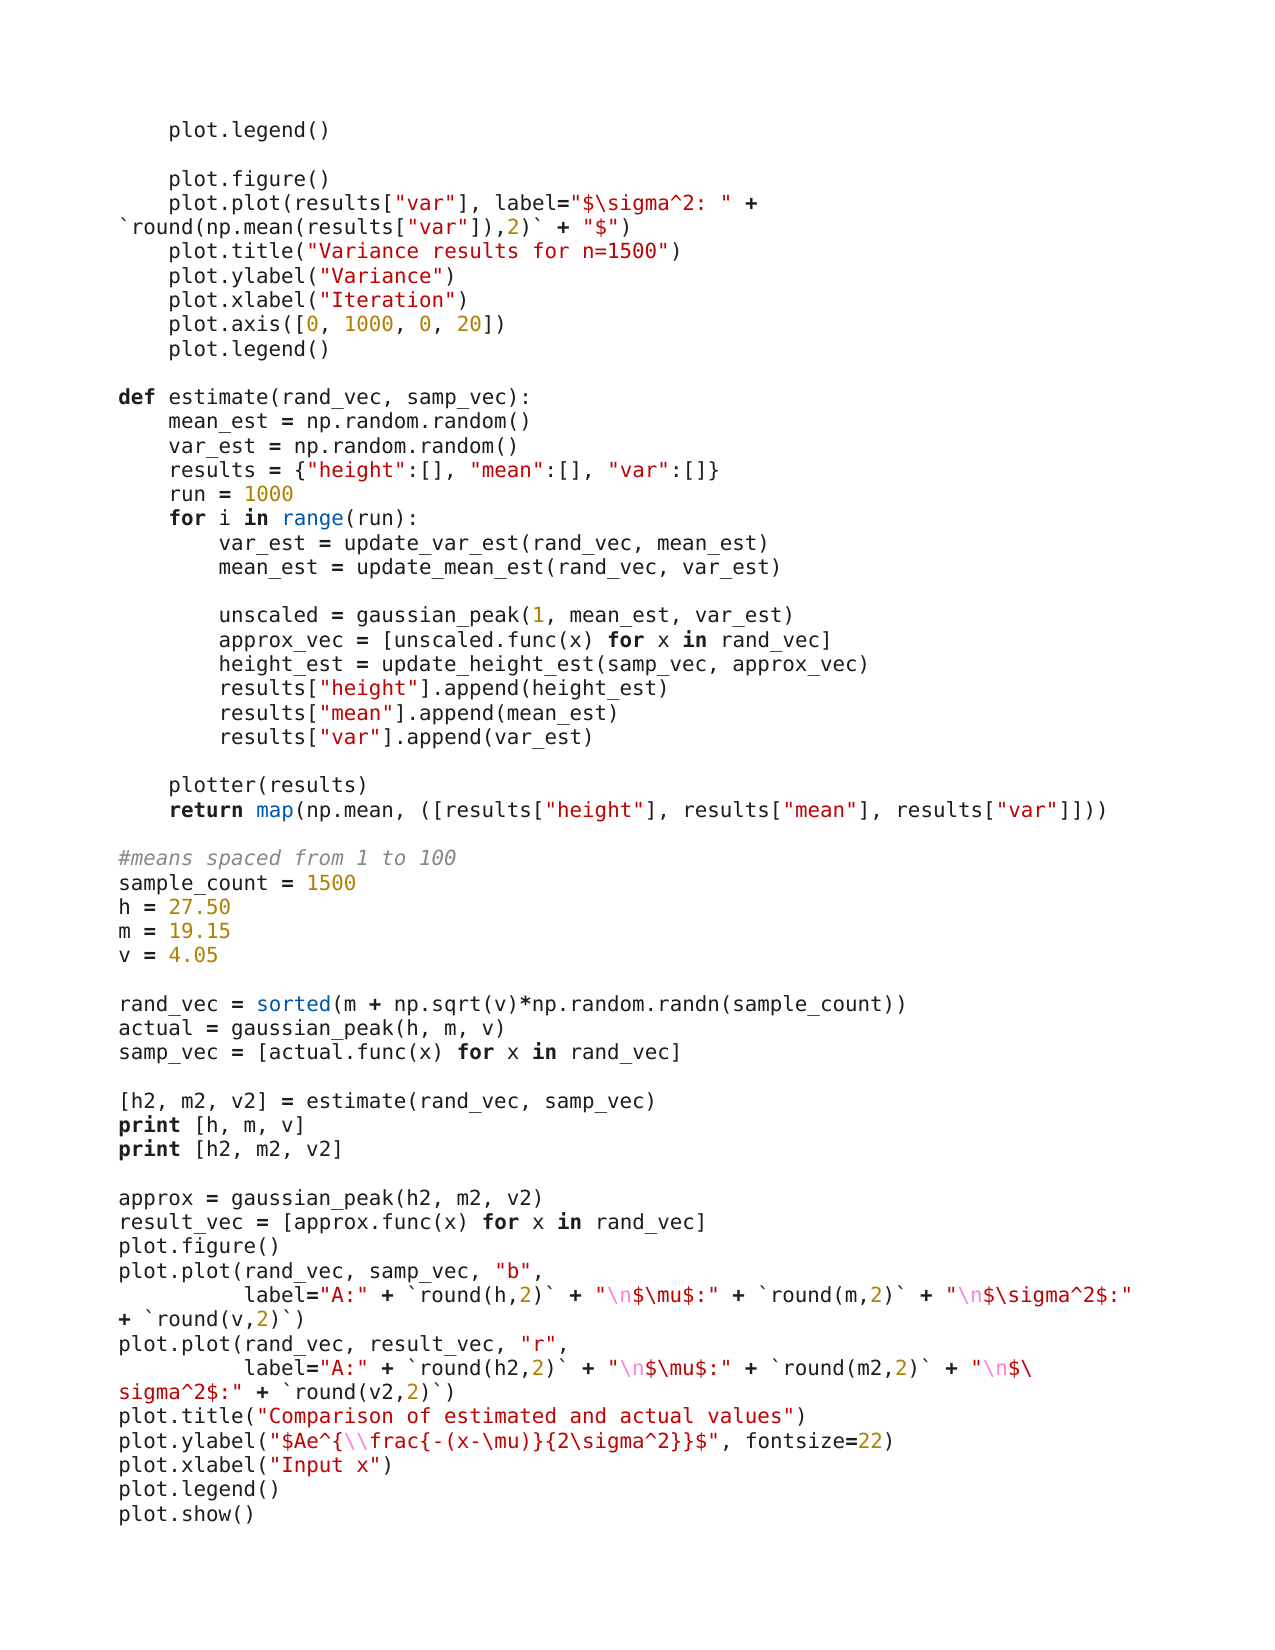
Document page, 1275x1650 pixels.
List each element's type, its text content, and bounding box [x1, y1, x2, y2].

text label="A:" + `round(h,2)` + "\n$\mu$:" + `round(m,2)` + "\n$\sigma^2$:" + `round(v,2)`) [118, 1283, 1157, 1332]
text results = {"height":[], "mean":[], "var":[]} [118, 458, 1157, 482]
text var_est = np.random.random() [118, 434, 1157, 458]
text approx_vec = [unscaled.func(x) for x in rand_vec] [118, 628, 1157, 652]
text plot.ylabel("$Ae^{\\frac{-(x-\mu)}{2\sigma^2}}$", fontsize=22) [118, 1429, 1157, 1453]
text plot.figure() [118, 167, 1157, 191]
text v = 4.05 [118, 943, 1157, 968]
text unscaled = gaussian_peak(1, mean_est, var_est) [118, 603, 1157, 628]
text h = 27.50 [118, 895, 1157, 919]
text plot.title("Variance results for n=1500") [118, 239, 1157, 264]
text plotter(results) [118, 773, 1157, 798]
text m = 19.15 [118, 919, 1157, 943]
text sample_count = 1500 [118, 871, 1157, 895]
text results["var"].append(var_est) [118, 725, 1157, 749]
text run = 1000 [118, 482, 1157, 506]
text plot.xlabel("Input x") [118, 1453, 1157, 1477]
text print [h, m, v] [118, 1113, 1157, 1137]
text plot.legend() [118, 118, 1157, 142]
text mean_est = update_mean_est(rand_vec, var_est) [118, 555, 1157, 579]
text results["mean"].append(mean_est) [118, 701, 1157, 725]
text plot.axis([0, 1000, 0, 20]) [118, 312, 1157, 337]
text [h2, m2, v2] = estimate(rand_vec, samp_vec) [118, 1089, 1157, 1113]
text actual = gaussian_peak(h, m, v) [118, 1016, 1157, 1040]
text height_est = update_height_est(samp_vec, approx_vec) [118, 652, 1157, 676]
text plot.title("Comparison of estimated and actual values") [118, 1404, 1157, 1429]
text #means spaced from 1 to 100 [118, 846, 1157, 871]
text plot.show() [118, 1502, 1157, 1526]
text plot.xlabel("Iteration") [118, 288, 1157, 312]
text plot.plot(results["var"], label="$\sigma^2: " + `round(np.mean(results["var"]),2)` + "$") [118, 191, 1157, 239]
text return map(np.mean, ([results["height"], results["mean"], results["var"]])) [118, 798, 1157, 822]
text result_vec = [approx.func(x) for x in rand_vec] [118, 1210, 1157, 1234]
text for i in range(run): [118, 506, 1157, 531]
text plot.figure() [118, 1234, 1157, 1259]
text plot.legend() [118, 337, 1157, 361]
text plot.plot(rand_vec, samp_vec, "b", [118, 1259, 1157, 1283]
text mean_est = np.random.random() [118, 409, 1157, 434]
text samp_vec = [actual.func(x) for x in rand_vec] [118, 1040, 1157, 1065]
text plot.ylabel("Variance") [118, 264, 1157, 288]
text def estimate(rand_vec, samp_vec): [118, 385, 1157, 409]
text results["height"].append(height_est) [118, 676, 1157, 701]
text print [h2, m2, v2] [118, 1137, 1157, 1162]
text var_est = update_var_est(rand_vec, mean_est) [118, 531, 1157, 555]
text plot.legend() [118, 1477, 1157, 1502]
text rand_vec = sorted(m + np.sqrt(v)*np.random.randn(sample_count)) [118, 992, 1157, 1016]
text plot.plot(rand_vec, result_vec, "r", [118, 1332, 1157, 1356]
text approx = gaussian_peak(h2, m2, v2) [118, 1186, 1157, 1210]
text label="A:" + `round(h2,2)` + "\n$\mu$:" + `round(m2,2)` + "\n$\sigma^2$:" + `round(v2,2)`) [118, 1356, 1157, 1404]
